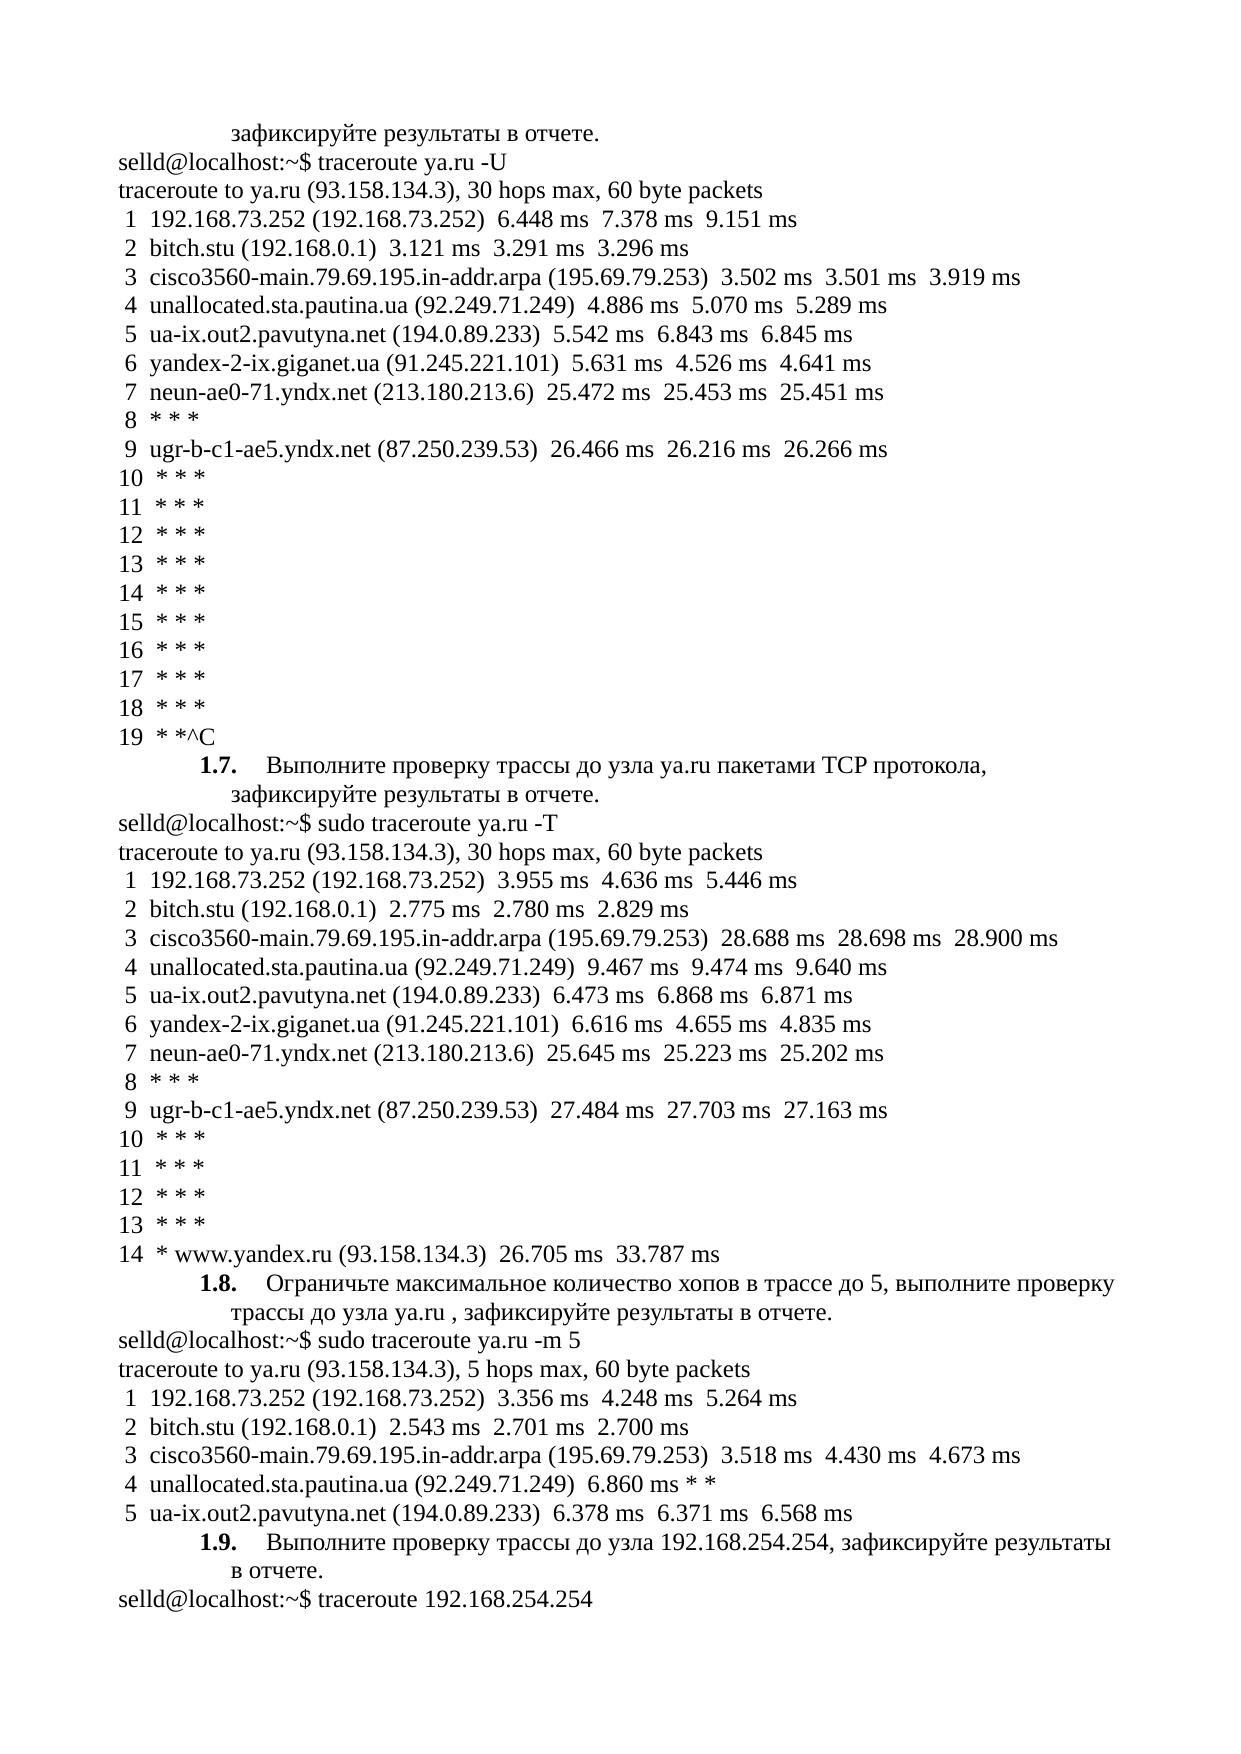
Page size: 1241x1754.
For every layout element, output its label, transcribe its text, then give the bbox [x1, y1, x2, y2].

text 2 bitch.stu (192.168.0.1) 3.121 ms 3.291 ms 3.296 ms [118, 233, 1122, 262]
text 13 * * * [118, 549, 1122, 578]
text 6 yandex-2-ix.giganet.ua (91.245.221.101) 5.631 ms 4.526 ms 4.641 ms [118, 348, 1122, 377]
text 10 * * * [118, 1124, 1122, 1153]
text 1 192.168.73.252 (192.168.73.252) 3.356 ms 4.248 ms 5.264 ms [118, 1383, 1122, 1412]
text selld@localhost:~$ traceroute ya.ru -U [118, 147, 1122, 176]
text 12 * * * [118, 521, 1122, 549]
list Выполните проверку трассы до узла 192.168.254.254, зафиксируйте результаты в отчете. [193, 1527, 1122, 1584]
text 15 * * * [118, 607, 1122, 636]
text 9 ugr-b-c1-ae5.yndx.net (87.250.239.53) 26.466 ms 26.216 ms 26.266 ms [118, 434, 1122, 463]
list Выполните проверку трассы до узла ya.ru пакетами TCP протокола, зафиксируйте результаты в отчете. [193, 751, 1122, 808]
text 12 * * * [118, 1182, 1122, 1211]
text 18 * * * [118, 693, 1122, 722]
text 13 * * * [118, 1211, 1122, 1239]
text 4 unallocated.sta.pautina.ua (92.249.71.249) 4.886 ms 5.070 ms 5.289 ms [118, 291, 1122, 319]
text 2 bitch.stu (192.168.0.1) 2.543 ms 2.701 ms 2.700 ms [118, 1412, 1122, 1441]
text selld@localhost:~$ traceroute 192.168.254.254 [118, 1584, 1122, 1613]
text 16 * * * [118, 636, 1122, 664]
text selld@localhost:~$ sudo traceroute ya.ru -T [118, 808, 1122, 837]
text selld@localhost:~$ sudo traceroute ya.ru -m 5 [118, 1326, 1122, 1354]
text traceroute to ya.ru (93.158.134.3), 30 hops max, 60 byte packets [118, 176, 1122, 204]
text 17 * * * [118, 664, 1122, 693]
text 7 neun-ae0-71.yndx.net (213.180.213.6) 25.645 ms 25.223 ms 25.202 ms [118, 1038, 1122, 1067]
text 5 ua-ix.out2.pavutyna.net (194.0.89.233) 5.542 ms 6.843 ms 6.845 ms [118, 319, 1122, 348]
text 8 * * * [118, 1067, 1122, 1096]
list зафиксируйте результаты в отчете. [193, 118, 1122, 147]
text 6 yandex-2-ix.giganet.ua (91.245.221.101) 6.616 ms 4.655 ms 4.835 ms [118, 1009, 1122, 1038]
text 4 unallocated.sta.pautina.ua (92.249.71.249) 6.860 ms * * [118, 1469, 1122, 1498]
text 3 cisco3560-main.79.69.195.in-addr.arpa (195.69.79.253) 3.518 ms 4.430 ms 4.673 ms [118, 1441, 1122, 1469]
text 19 * *^C [118, 722, 1122, 751]
text 1 192.168.73.252 (192.168.73.252) 6.448 ms 7.378 ms 9.151 ms [118, 204, 1122, 233]
text 2 bitch.stu (192.168.0.1) 2.775 ms 2.780 ms 2.829 ms [118, 894, 1122, 923]
text traceroute to ya.ru (93.158.134.3), 5 hops max, 60 byte packets [118, 1354, 1122, 1383]
text 1 192.168.73.252 (192.168.73.252) 3.955 ms 4.636 ms 5.446 ms [118, 866, 1122, 894]
list Ограничьте максимальное количество хопов в трассе до 5, выполните проверку трассы до узла ya.ru , зафиксируйте результаты в отчете. [193, 1268, 1122, 1326]
text 11 * * * [118, 1153, 1122, 1182]
text 4 unallocated.sta.pautina.ua (92.249.71.249) 9.467 ms 9.474 ms 9.640 ms [118, 952, 1122, 981]
text 3 cisco3560-main.79.69.195.in-addr.arpa (195.69.79.253) 28.688 ms 28.698 ms 28.900 ms [118, 923, 1122, 952]
text 9 ugr-b-c1-ae5.yndx.net (87.250.239.53) 27.484 ms 27.703 ms 27.163 ms [118, 1096, 1122, 1124]
text 5 ua-ix.out2.pavutyna.net (194.0.89.233) 6.473 ms 6.868 ms 6.871 ms [118, 981, 1122, 1009]
text 14 * * * [118, 578, 1122, 607]
text 10 * * * [118, 463, 1122, 492]
text 7 neun-ae0-71.yndx.net (213.180.213.6) 25.472 ms 25.453 ms 25.451 ms [118, 377, 1122, 406]
text 14 * www.yandex.ru (93.158.134.3) 26.705 ms 33.787 ms [118, 1239, 1122, 1268]
text 5 ua-ix.out2.pavutyna.net (194.0.89.233) 6.378 ms 6.371 ms 6.568 ms [118, 1498, 1122, 1527]
text traceroute to ya.ru (93.158.134.3), 30 hops max, 60 byte packets [118, 837, 1122, 866]
text 11 * * * [118, 492, 1122, 521]
text 8 * * * [118, 406, 1122, 434]
text 3 cisco3560-main.79.69.195.in-addr.arpa (195.69.79.253) 3.502 ms 3.501 ms 3.919 ms [118, 262, 1122, 291]
